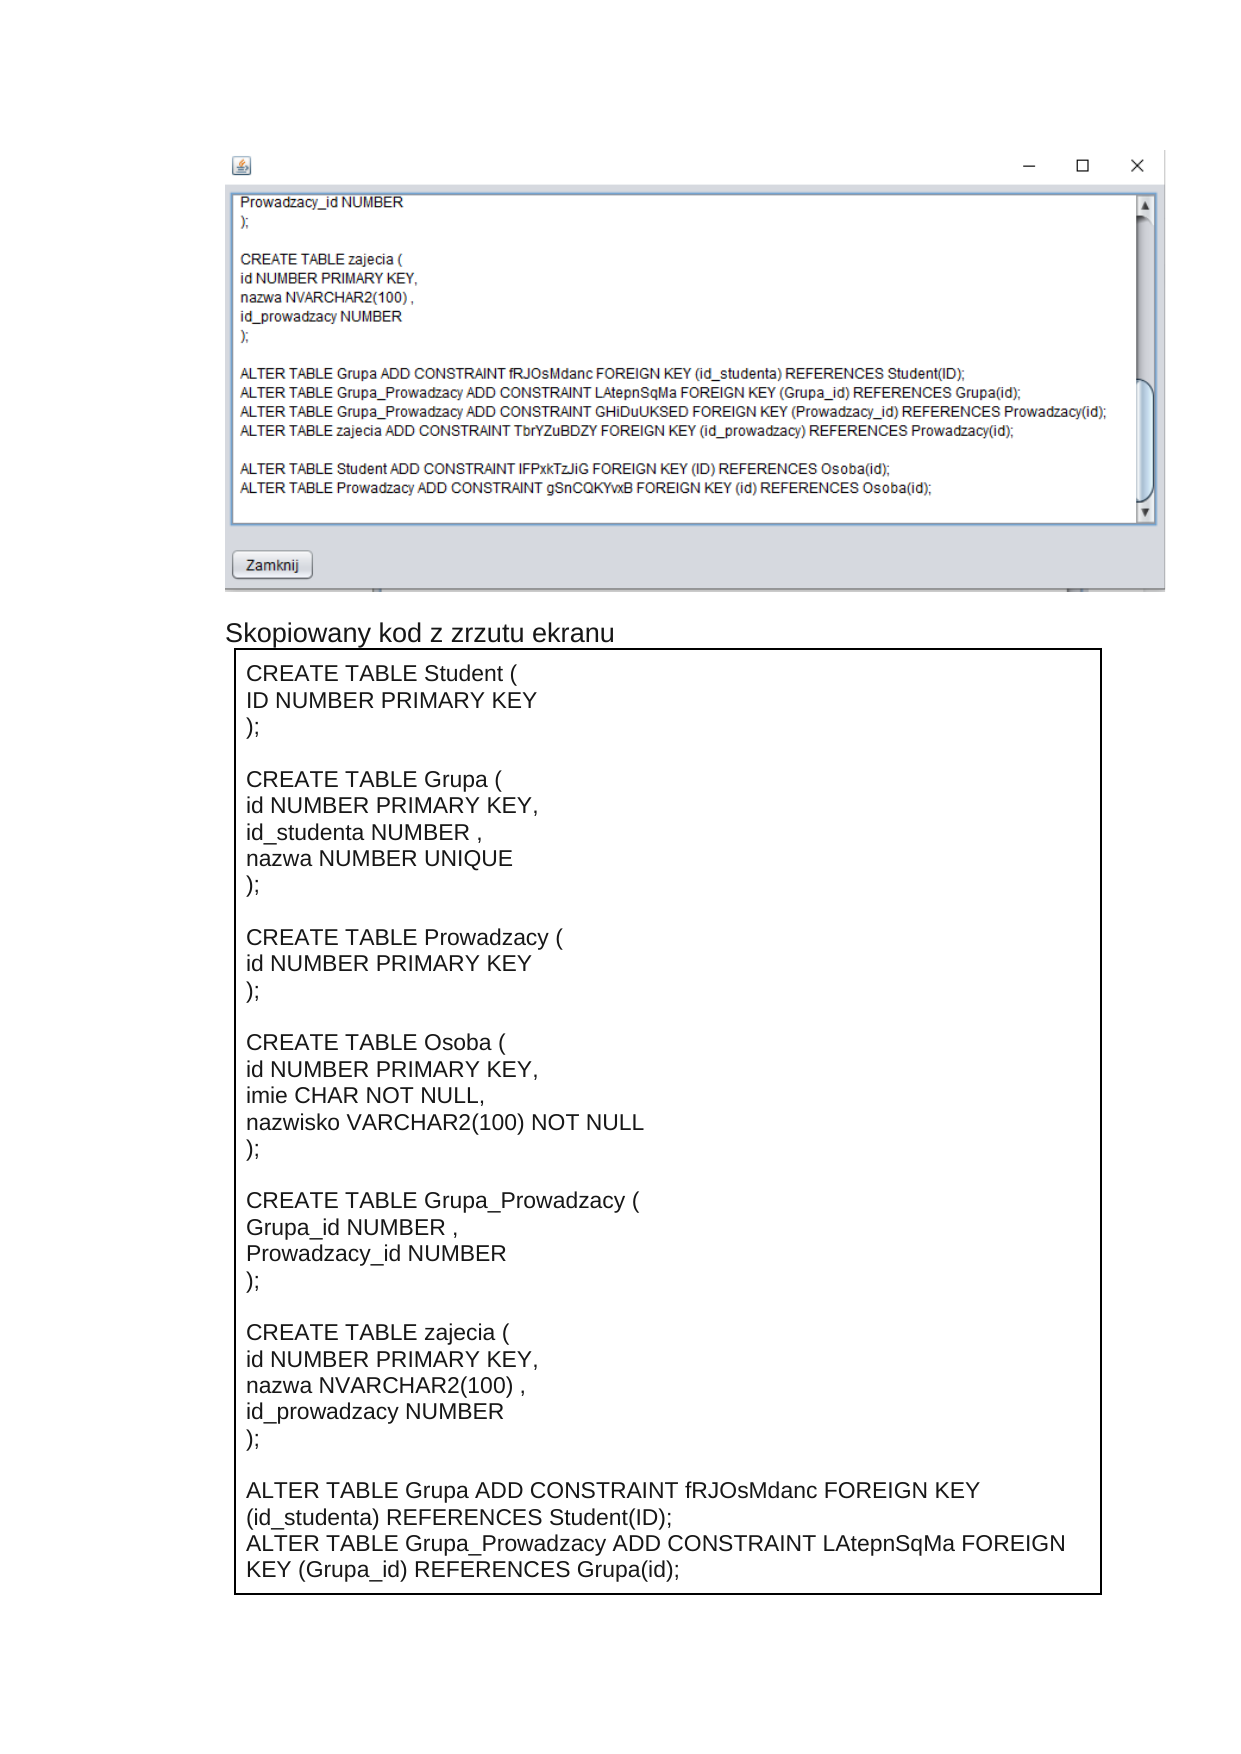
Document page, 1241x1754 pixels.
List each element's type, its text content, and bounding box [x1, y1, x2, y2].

table_header CREATE TABLE Student ( ID NUMBER PRIMARY KEY ); CREATE TABLE Grupa ( id NUMBER PRIMARY KEY, id_studenta NUMBER , nazwa NUMBER UNIQUE ); CREATE TABLE Prowadzacy ( id NUMBER PRIMARY KEY ); CREATE TABLE Osoba ( id NUMBER PRIMARY KEY, imie CHAR NOT NULL, nazwisko VARCHAR2(100) NOT NULL ); CREATE TABLE Grupa_Prowadzacy ( Grupa_id NUMBER , Prowadzacy_id NUMBER ); CREATE TABLE zajecia ( id NUMBER PRIMARY KEY, nazwa NVARCHAR2(100) , id_prowadzacy NUMBER ); ALTER TABLE Grupa ADD CONSTRAINT fRJOsMdanc FOREIGN KEY (id_studenta) REFERENCES Student(ID); ALTER TABLE Grupa_Prowadzacy ADD CONSTRAINT LAtepnSqMa FOREIGN KEY (Grupa_id) REFERENCES Grupa(id); [236, 650, 1100, 1593]
text Skopiowany kod z zrzutu ekranu [225, 617, 1090, 648]
picture [225, 150, 1166, 592]
